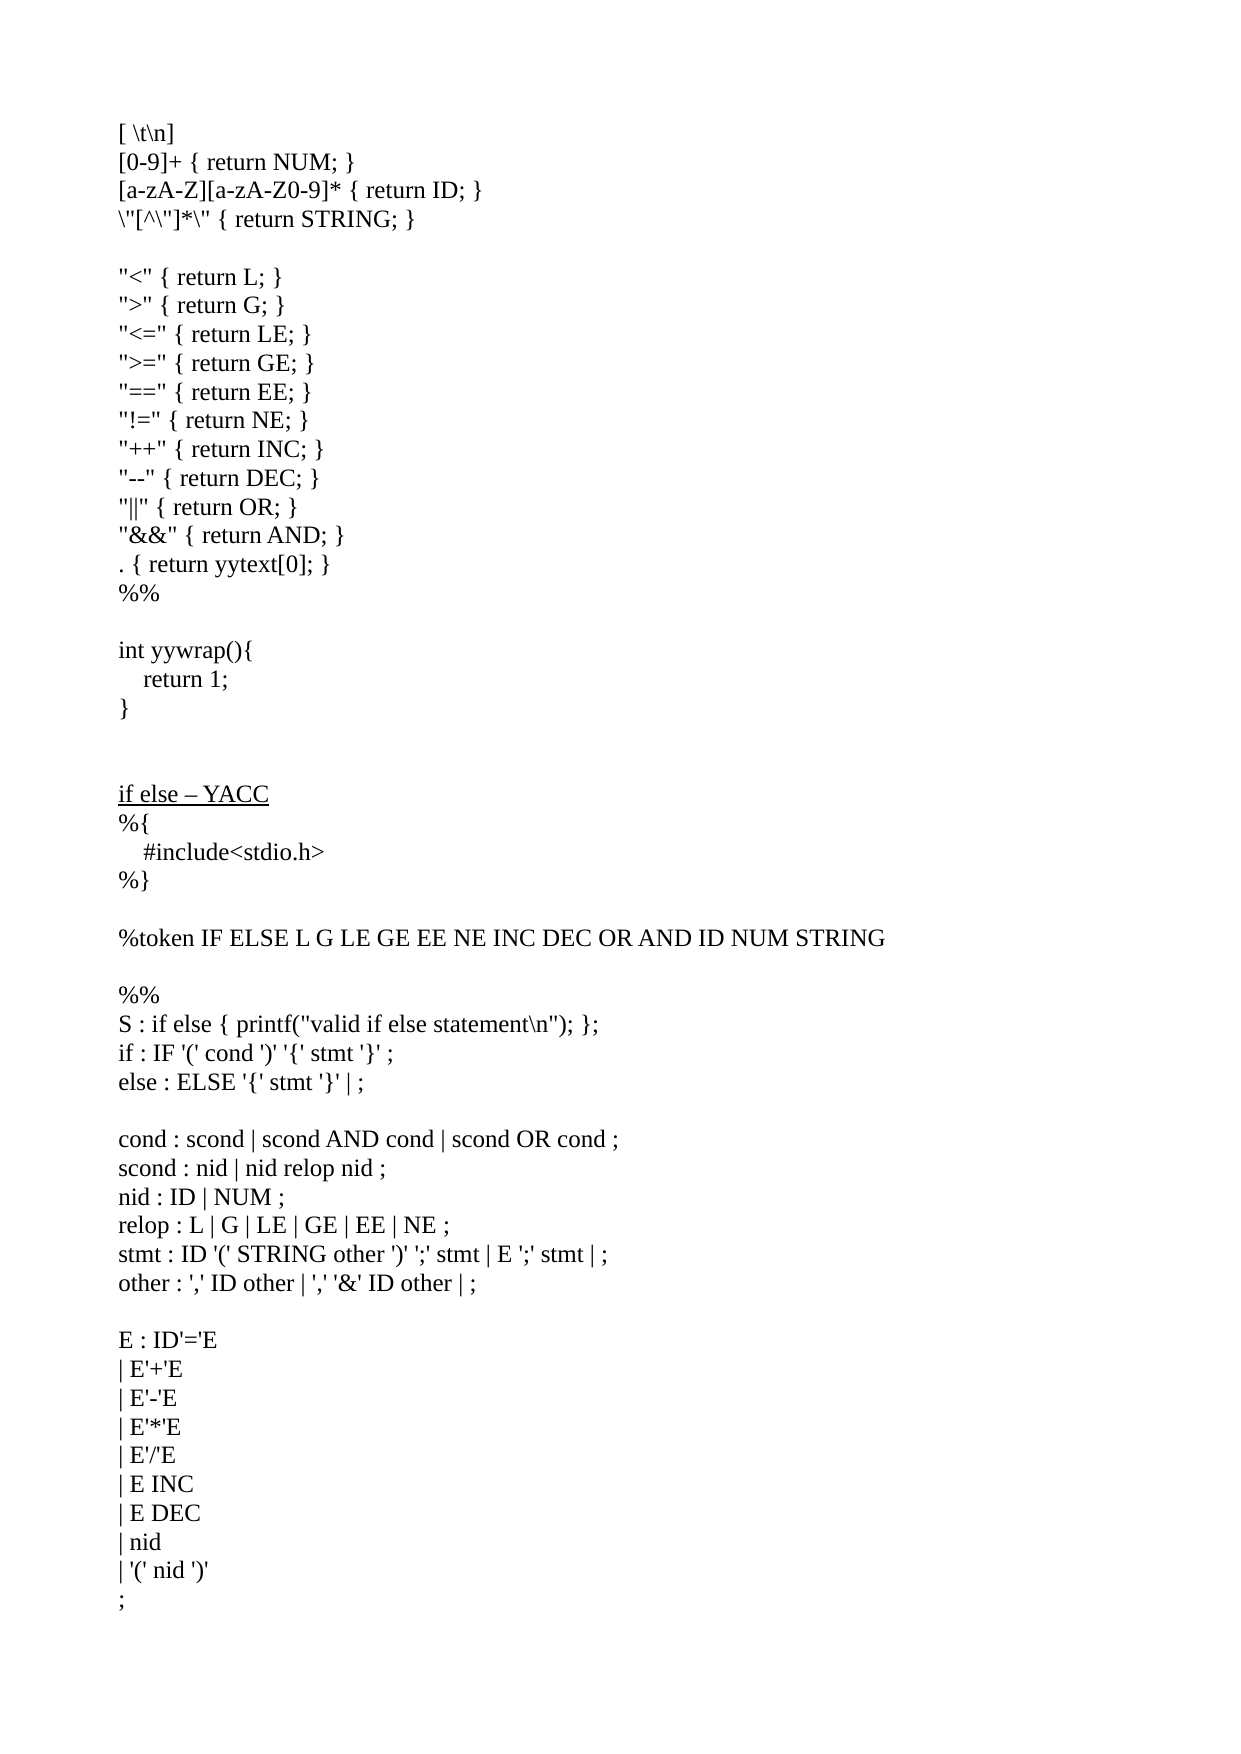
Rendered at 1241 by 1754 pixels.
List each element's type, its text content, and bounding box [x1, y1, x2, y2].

text %% [118, 578, 1122, 607]
text ">=" { return GE; } [118, 348, 1122, 377]
text | E INC [118, 1469, 1122, 1498]
text relop : L | G | LE | GE | EE | NE ; [118, 1211, 1122, 1239]
text | E'-'E [118, 1383, 1122, 1412]
text #include<stdio.h> [118, 837, 1122, 866]
text ">" { return G; } [118, 291, 1122, 319]
text "&&" { return AND; } [118, 521, 1122, 549]
text else : ELSE '{' stmt '}' | ; [118, 1067, 1122, 1096]
text [ \t\n] [118, 118, 1122, 147]
text %} [118, 866, 1122, 894]
text "<" { return L; } [118, 262, 1122, 291]
text other : ',' ID other | ',' '&' ID other | ; [118, 1268, 1122, 1297]
text stmt : ID '(' STRING other ')' ';' stmt | E ';' stmt | ; [118, 1239, 1122, 1268]
text nid : ID | NUM ; [118, 1182, 1122, 1211]
text %token IF ELSE L G LE GE EE NE INC DEC OR AND ID NUM STRING [118, 923, 1122, 952]
text return 1; [118, 664, 1122, 693]
text if : IF '(' cond ')' '{' stmt '}' ; [118, 1038, 1122, 1067]
text "!=" { return NE; } [118, 406, 1122, 434]
text | E DEC [118, 1498, 1122, 1527]
text if else – YACC [118, 779, 1122, 808]
text S : if else { printf("valid if else statement\n"); }; [118, 1009, 1122, 1038]
text "--" { return DEC; } [118, 463, 1122, 492]
text "||" { return OR; } [118, 492, 1122, 521]
text ; [118, 1584, 1122, 1613]
text "<=" { return LE; } [118, 319, 1122, 348]
text cond : scond | scond AND cond | scond OR cond ; [118, 1124, 1122, 1153]
text int yywrap(){ [118, 636, 1122, 664]
text scond : nid | nid relop nid ; [118, 1153, 1122, 1182]
text } [118, 693, 1122, 722]
text | '(' nid ')' [118, 1556, 1122, 1584]
text %% [118, 981, 1122, 1009]
text [a-zA-Z][a-zA-Z0-9]* { return ID; } [118, 176, 1122, 204]
text [0-9]+ { return NUM; } [118, 147, 1122, 176]
text "==" { return EE; } [118, 377, 1122, 406]
text "++" { return INC; } [118, 434, 1122, 463]
text | E'*'E [118, 1412, 1122, 1441]
text | E'/'E [118, 1441, 1122, 1469]
text | E'+'E [118, 1354, 1122, 1383]
text | nid [118, 1527, 1122, 1556]
text E : ID'='E [118, 1326, 1122, 1354]
text . { return yytext[0]; } [118, 549, 1122, 578]
text %{ [118, 808, 1122, 837]
text \"[^\"]*\" { return STRING; } [118, 204, 1122, 233]
